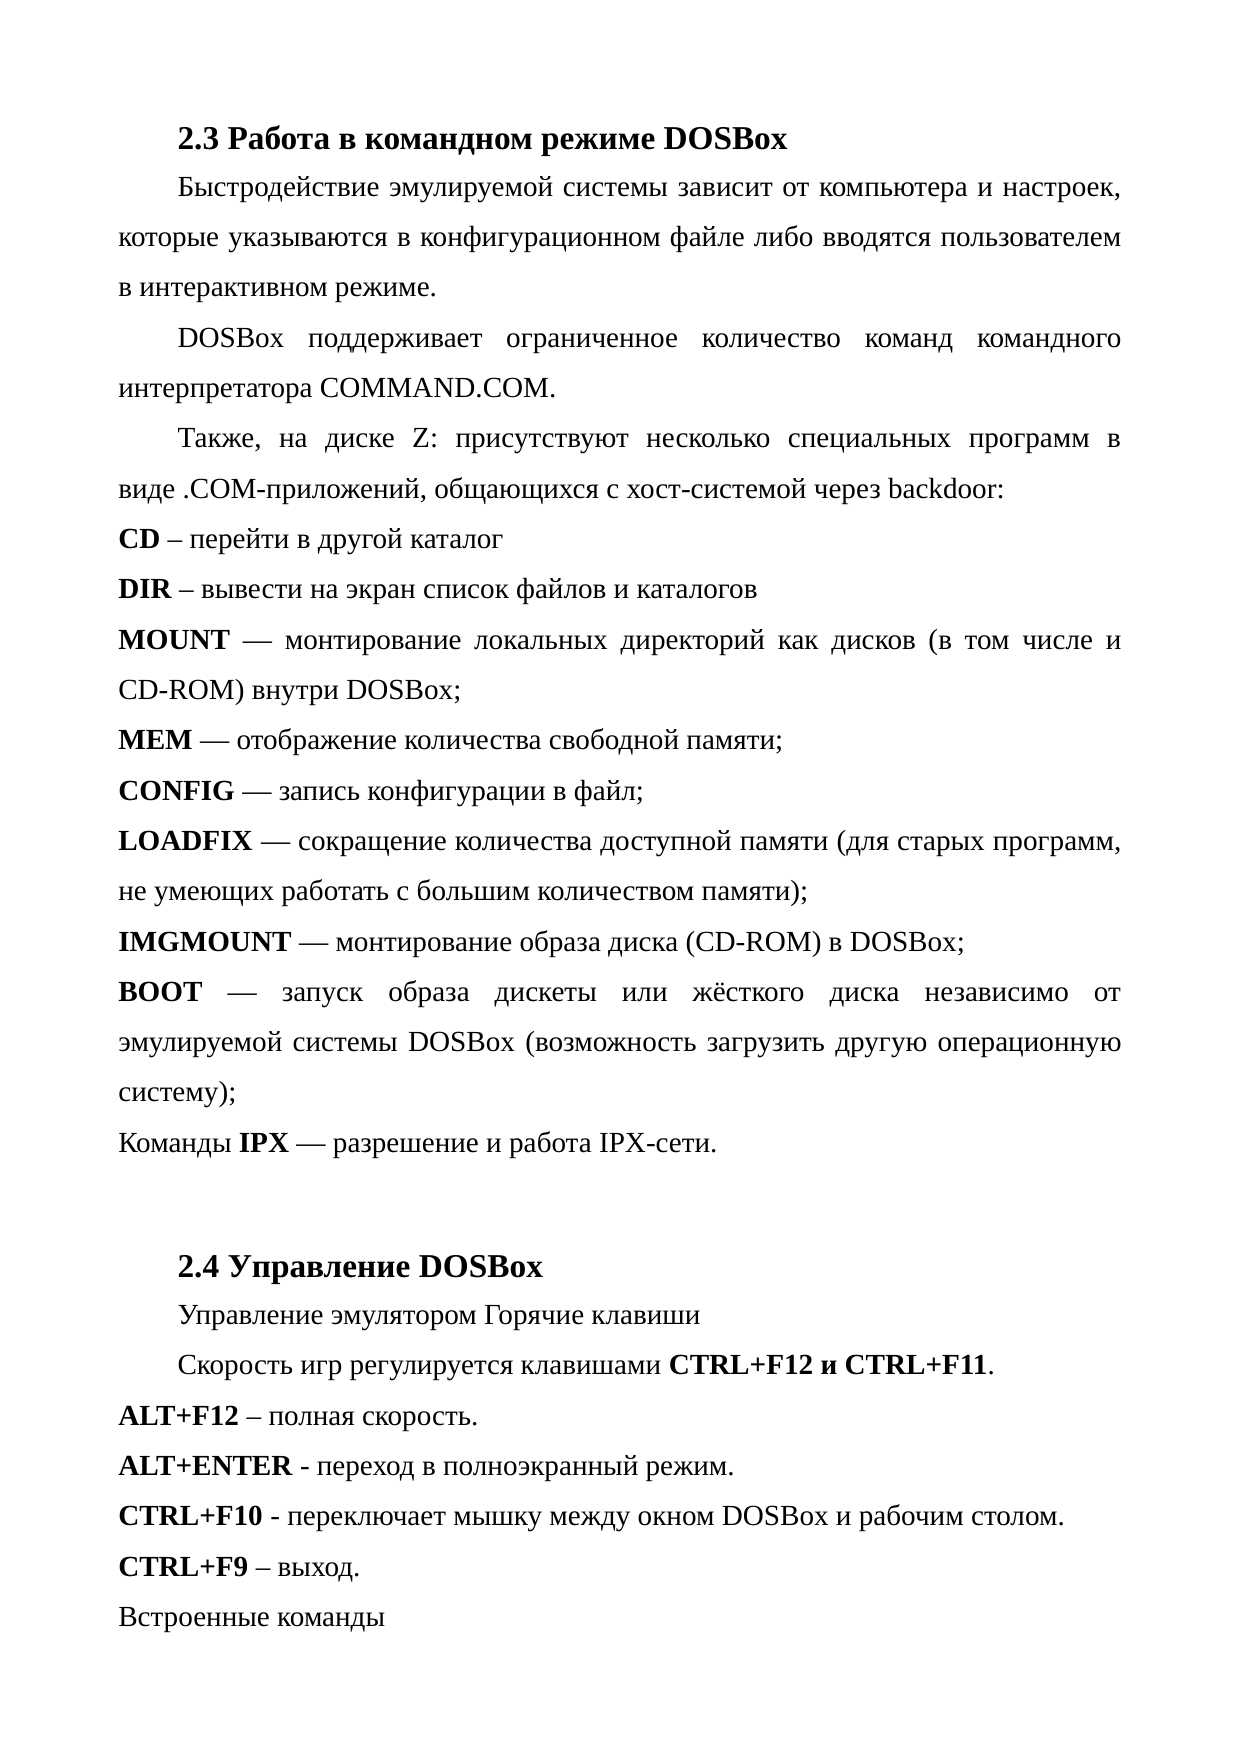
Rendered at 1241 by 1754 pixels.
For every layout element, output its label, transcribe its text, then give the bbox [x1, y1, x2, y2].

text CTRL+F10 - переключает мышку между окном DOSBox и рабочим столом. [118, 1498, 1122, 1532]
text DIR – вывести на экран список файлов и каталогов [118, 571, 1122, 605]
text ALT+ENTER - переход в полноэкранный режим. [118, 1448, 1122, 1482]
text ALT+F12 – полная скорость. [118, 1398, 1122, 1431]
text DOSBox поддерживает ограниченное количество команд командного интерпретатора COMMAND.COM. [118, 320, 1122, 404]
text LOADFIX — сокращение количества доступной памяти (для старых программ, не умеющих работать с большим количеством памяти); [118, 823, 1122, 907]
text CD – перейти в другой каталог [118, 521, 1122, 555]
text IMGMOUNT — монтирование образа диска (CD-ROM) в DOSBox; [118, 924, 1122, 957]
text Быстродействие эмулируемой системы зависит от компьютера и настроек, которые указываются в конфигурационном файле либо вводятся пользователем в интерактивном режиме. [118, 169, 1122, 303]
text CTRL+F9 – выход. [118, 1549, 1122, 1582]
text CONFIG — запись конфигурации в файл; [118, 773, 1122, 806]
text Управление эмулятором Горячие клавиши [118, 1297, 1122, 1331]
text Встроенные команды [118, 1599, 1122, 1633]
text BOOT — запуск образа дискеты или жёсткого диска независимо от эмулируемой системы DOSBox (возможность загрузить другую операционную систему); [118, 974, 1122, 1108]
text MEM — отображение количества свободной памяти; [118, 722, 1122, 756]
subtitle 2.4 Управление DOSBox [118, 1246, 1122, 1285]
text Команды IPX — разрешение и работа IPX-сети. [118, 1125, 1122, 1158]
text Также, на диске Z: присутствуют несколько специальных программ в виде .COM-приложений, общающихся с хост-системой через backdoor: [118, 421, 1122, 504]
text Скорость игр регулируется клавишами CTRL+F12 и CTRL+F11. [118, 1347, 1122, 1381]
subtitle 2.3 Работа в командном режиме DOSBox [118, 118, 1122, 156]
text MOUNT — монтирование локальных директорий как дисков (в том числе и CD-ROM) внутри DOSBox; [118, 622, 1122, 706]
